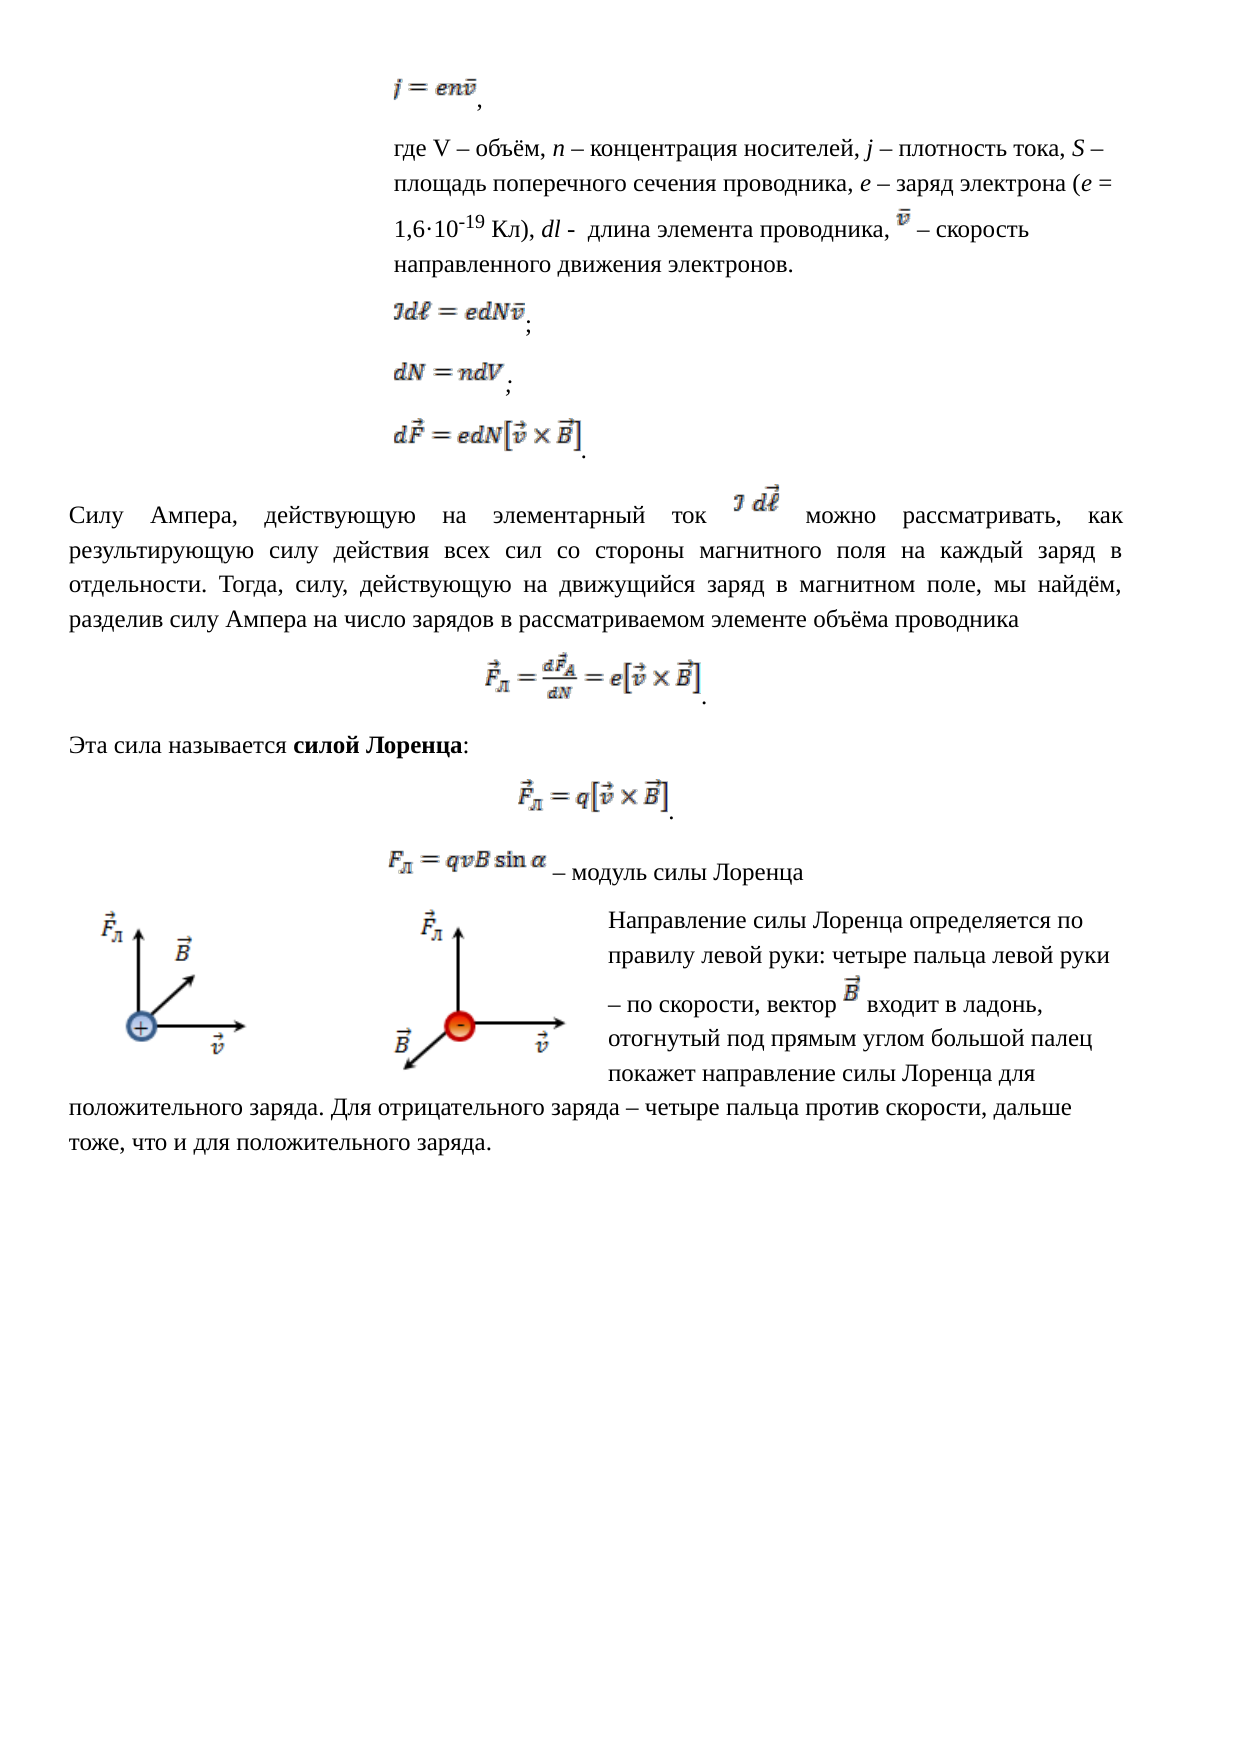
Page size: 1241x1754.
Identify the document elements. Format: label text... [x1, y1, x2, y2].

text . [394, 418, 1123, 464]
picture [388, 845, 547, 880]
picture [733, 484, 780, 524]
picture [896, 203, 911, 238]
picture [393, 298, 525, 333]
text , [394, 73, 1123, 113]
text . [69, 653, 1123, 710]
picture [518, 779, 668, 820]
text ; [394, 298, 1123, 338]
text – модуль силы Лоренца [69, 846, 1123, 885]
picture [393, 358, 505, 393]
picture [485, 652, 701, 705]
picture [393, 73, 477, 108]
text Направление силы Лоренца определяется по правилу левой руки: четыре пальца левой руки – по скорости, вектор входит в ладонь, отогнутый под прямым углом большой палец покажет направление силы Лоренца для положительного заряда. Для отрицательного заряда – четыре пальца против скорости, дальше тоже, что и для положительного заряда. [69, 906, 1123, 1155]
text Силу Ампера, действующую на элементарный ток можно рассматривать, как результирующую силу действия всех сил со стороны магнитного поля на каждый заряд в отдельности. Тогда, силу, действующую на движущийся заряд в магнитном поле, мы найдём, разделив силу Ампера на число зарядов в рассматриваемом элементе объёма проводника [69, 484, 1123, 632]
picture [393, 418, 582, 459]
picture [87, 905, 589, 1087]
text где V – объём, n – концентрация носителей, j – плотность тока, S – площадь поперечного сечения проводника, e – заряд электрона (e = 1,6·10-19 Кл), dl - длина элемента проводника, – скорость направленного движения электронов. [394, 133, 1123, 278]
text Эта сила называется силой Лоренца: [69, 730, 1123, 759]
text . [69, 779, 1123, 825]
picture [843, 974, 861, 1012]
text ; [394, 358, 1123, 398]
